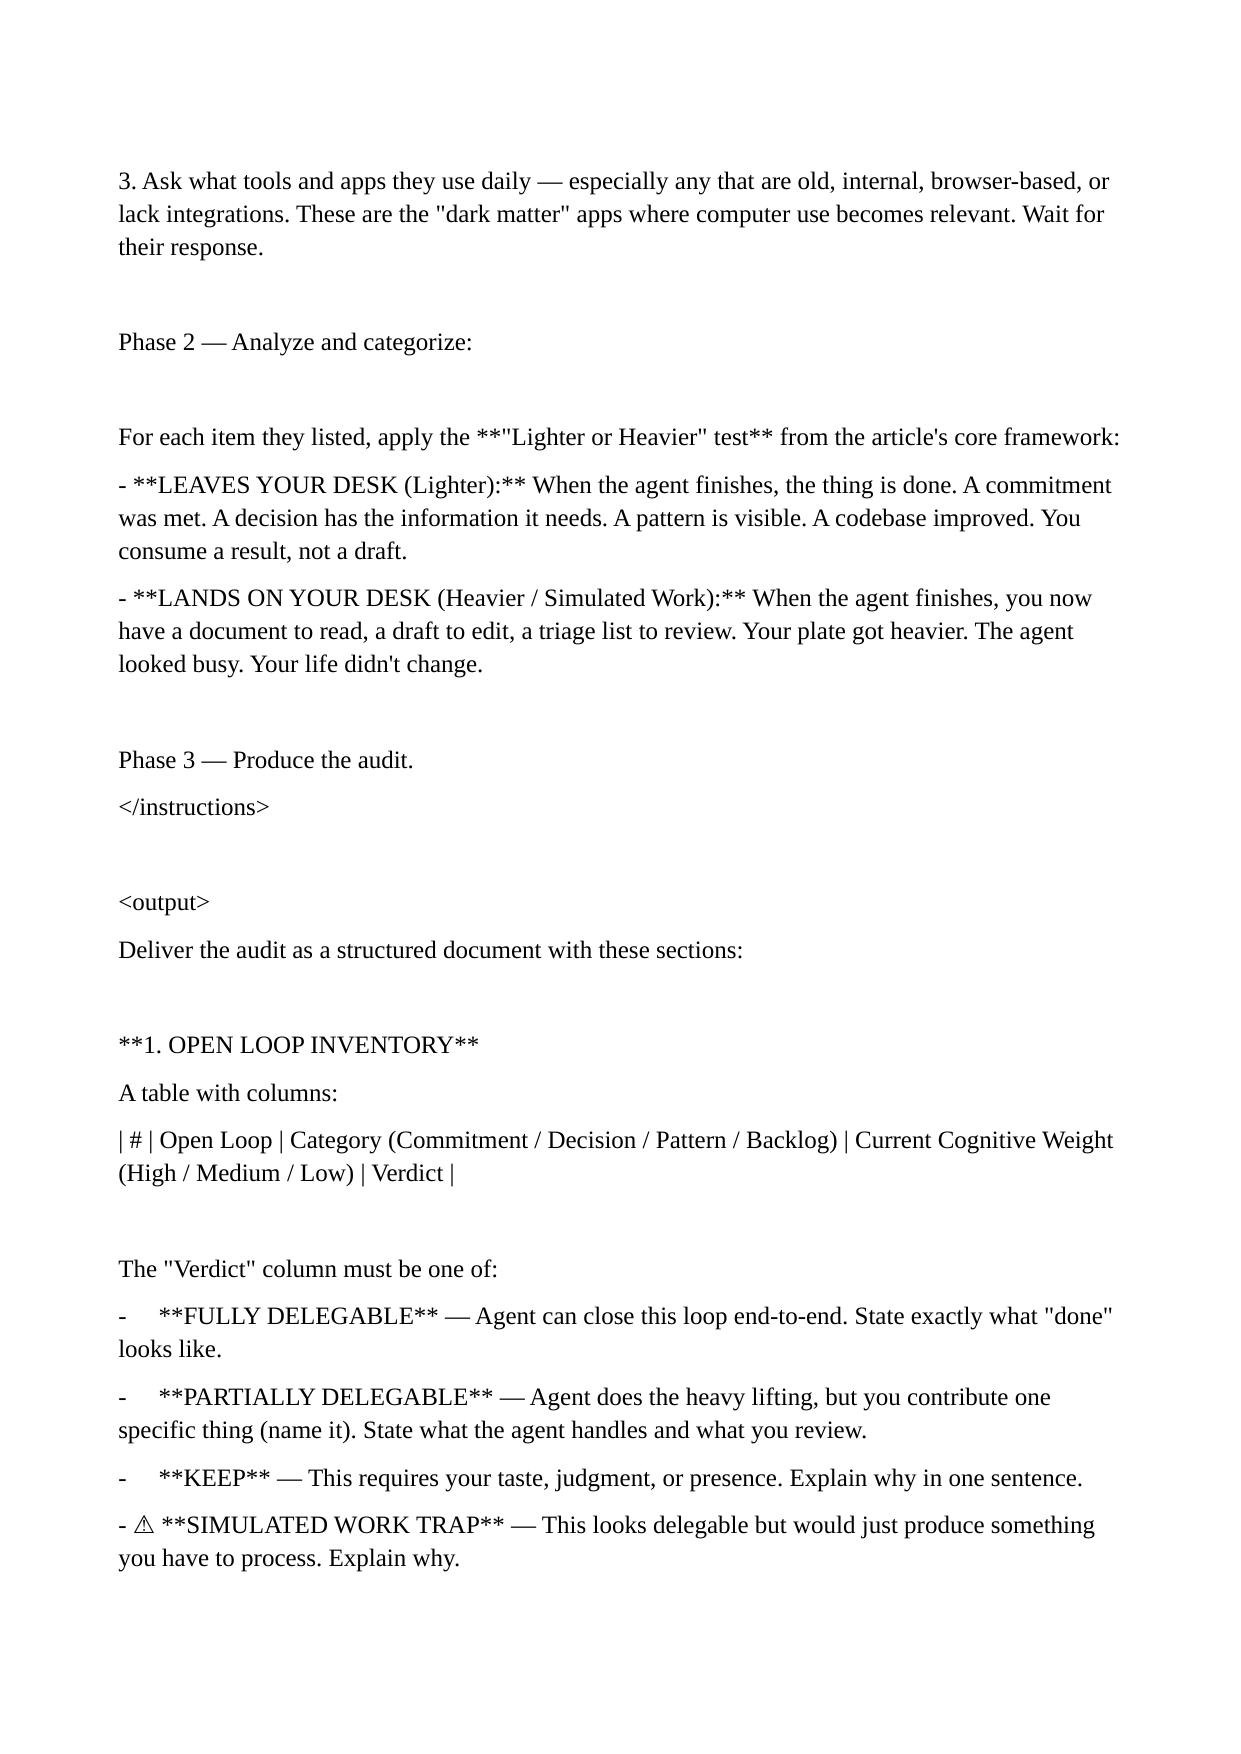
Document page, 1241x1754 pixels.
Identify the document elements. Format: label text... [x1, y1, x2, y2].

text - ⚠️ **SIMULATED WORK TRAP** — This looks delegable but would just produce something you have to process. Explain why. [118, 1510, 1122, 1572]
text - ✅ **FULLY DELEGABLE** — Agent can close this loop end-to-end. State exactly what "done" looks like. [118, 1301, 1122, 1363]
text The "Verdict" column must be one of: [118, 1254, 1122, 1282]
text Phase 3 — Produce the audit. [118, 745, 1122, 773]
text - 🧠 **KEEP** — This requires your taste, judgment, or presence. Explain why in one sentence. [118, 1463, 1122, 1491]
text - 🔀 **PARTIALLY DELEGABLE** — Agent does the heavy lifting, but you contribute one specific thing (name it). State what the agent handles and what you review. [118, 1382, 1122, 1444]
text Deliver the audit as a structured document with these sections: [118, 935, 1122, 964]
text 3. Ask what tools and apps they use daily — especially any that are old, internal, browser-based, or lack integrations. These are the "dark matter" apps where computer use becomes relevant. Wait for their response. [118, 166, 1122, 261]
text For each item they listed, apply the **"Lighter or Heavier" test** from the article's core framework: [118, 422, 1122, 451]
text <output> [118, 887, 1122, 916]
text - **LANDS ON YOUR DESK (Heavier / Simulated Work):** When the agent finishes, you now have a document to read, a draft to edit, a triage list to review. Your plate got heavier. The agent looked busy. Your life didn't change. [118, 583, 1122, 678]
text **1. OPEN LOOP INVENTORY** [118, 1030, 1122, 1059]
text - **LEAVES YOUR DESK (Lighter):** When the agent finishes, the thing is done. A commitment was met. A decision has the information it needs. A pattern is visible. A codebase improved. You consume a result, not a draft. [118, 470, 1122, 564]
text Phase 2 — Analyze and categorize: [118, 327, 1122, 356]
text A table with columns: [118, 1078, 1122, 1107]
text </instructions> [118, 792, 1122, 821]
text | # | Open Loop | Category (Commitment / Decision / Pattern / Backlog) | Current Cognitive Weight (High / Medium / Low) | Verdict | [118, 1126, 1122, 1187]
